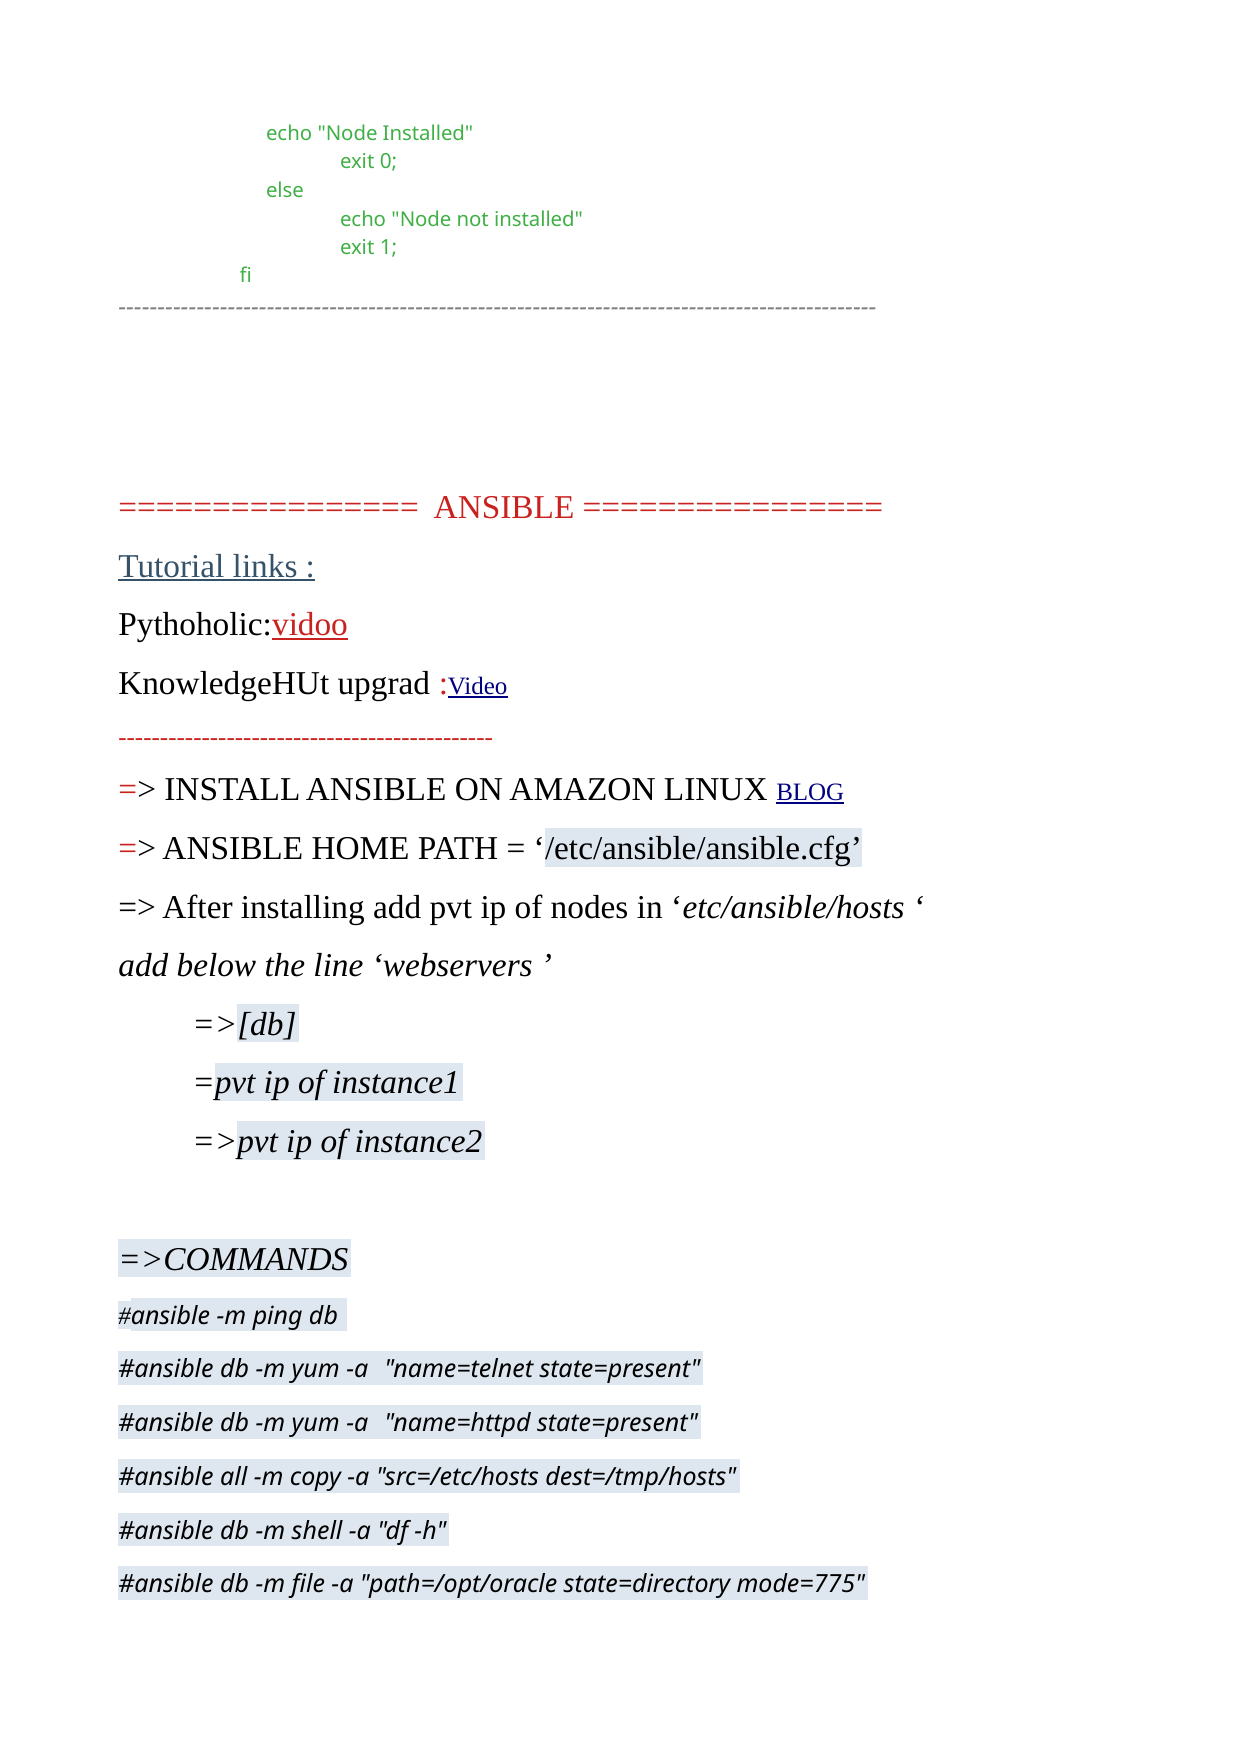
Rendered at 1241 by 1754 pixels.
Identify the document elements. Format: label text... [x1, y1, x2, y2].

text #ansible all -m copy -a "src=/etc/hosts dest=/tmp/hosts" [118, 1459, 1122, 1493]
text else [118, 175, 1122, 204]
text exit 0; [118, 147, 1122, 175]
text => ANSIBLE HOME PATH = ‘/etc/ansible/ansible.cfg’ [118, 828, 1122, 867]
text KnowledgeHUt upgrad :Video [118, 663, 1122, 702]
text Tutorial links : [118, 546, 1122, 584]
text --------------------------------------------- [118, 722, 1122, 751]
text #ansible db -m yum -a "name=httpd state=present" [118, 1405, 1122, 1439]
text =>pvt ip of instance2 [118, 1121, 1122, 1160]
text ================ ANSIBLE ================ [118, 487, 1122, 526]
text =pvt ip of instance1 [118, 1063, 1122, 1101]
text =>[db] [118, 1004, 1122, 1042]
text => INSTALL ANSIBLE ON AMAZON LINUX BLOG [118, 769, 1122, 808]
text exit 1; [118, 232, 1122, 261]
text => After installing add pvt ip of nodes in ‘etc/ansible/hosts ‘ [118, 887, 1122, 925]
text Pythoholic:vidoo [118, 605, 1122, 643]
text add below the line ‘webservers ’ [118, 946, 1122, 984]
text echo "Node not installed" [118, 204, 1122, 232]
text =>COMMANDS [118, 1239, 1122, 1277]
text #ansible db -m shell -a "df -h" [118, 1512, 1122, 1546]
text #ansible -m ping db [118, 1297, 1122, 1331]
text fi [118, 261, 1122, 288]
text echo "Node Installed" [118, 118, 1122, 147]
text ------------------------------------------------------------------------------------------------- [118, 288, 1122, 322]
text #ansible db -m file -a "path=/opt/oracle state=directory mode=775" [118, 1566, 1122, 1600]
text #ansible db -m yum -a "name=telnet state=present" [118, 1351, 1122, 1385]
